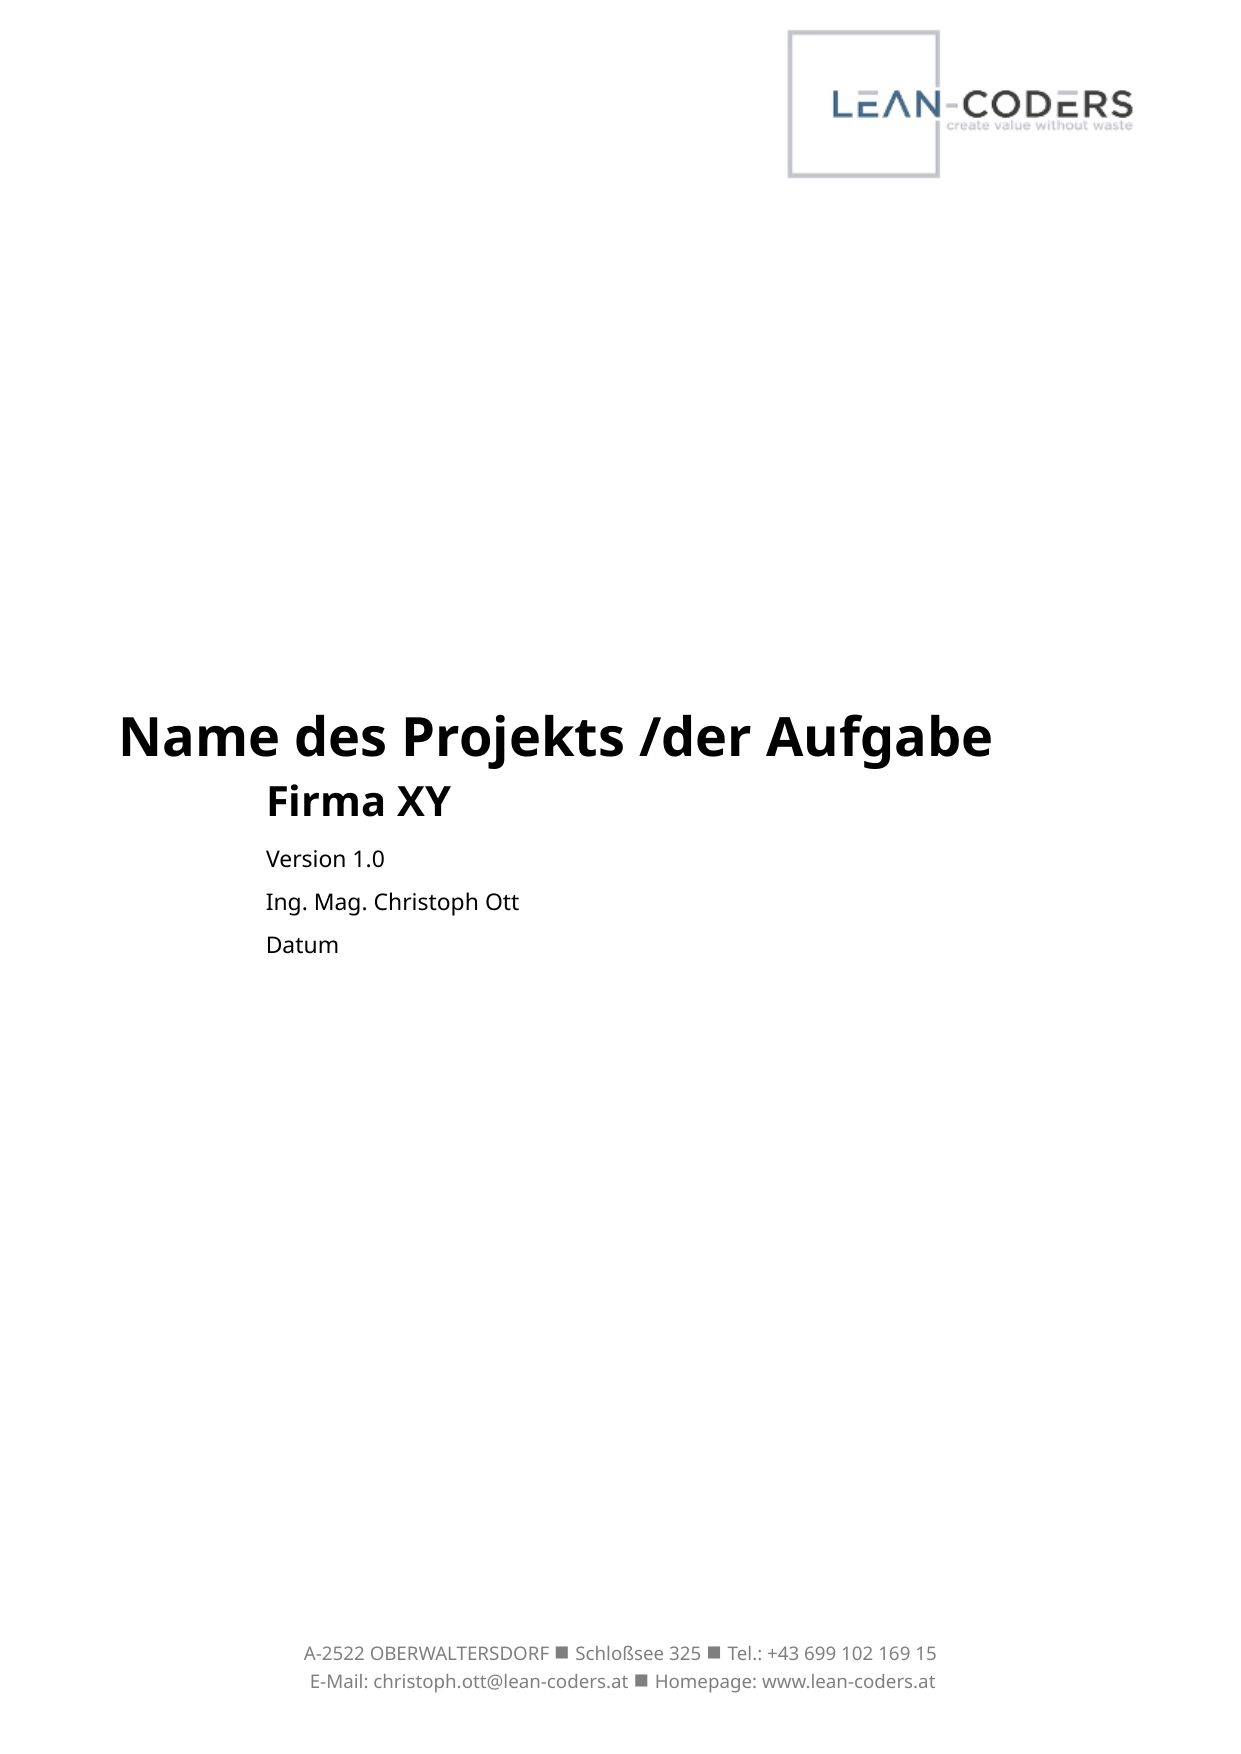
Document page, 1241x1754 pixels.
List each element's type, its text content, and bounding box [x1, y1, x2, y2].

text Version 1.0 [118, 840, 1122, 874]
picture [776, 23, 1146, 187]
text Ing. Mag. Christoph Ott [192, 886, 1122, 917]
text Datum [192, 929, 1122, 961]
text Name des Projekts /der Aufgabe [118, 698, 1122, 772]
text Firma XY [118, 772, 1122, 829]
